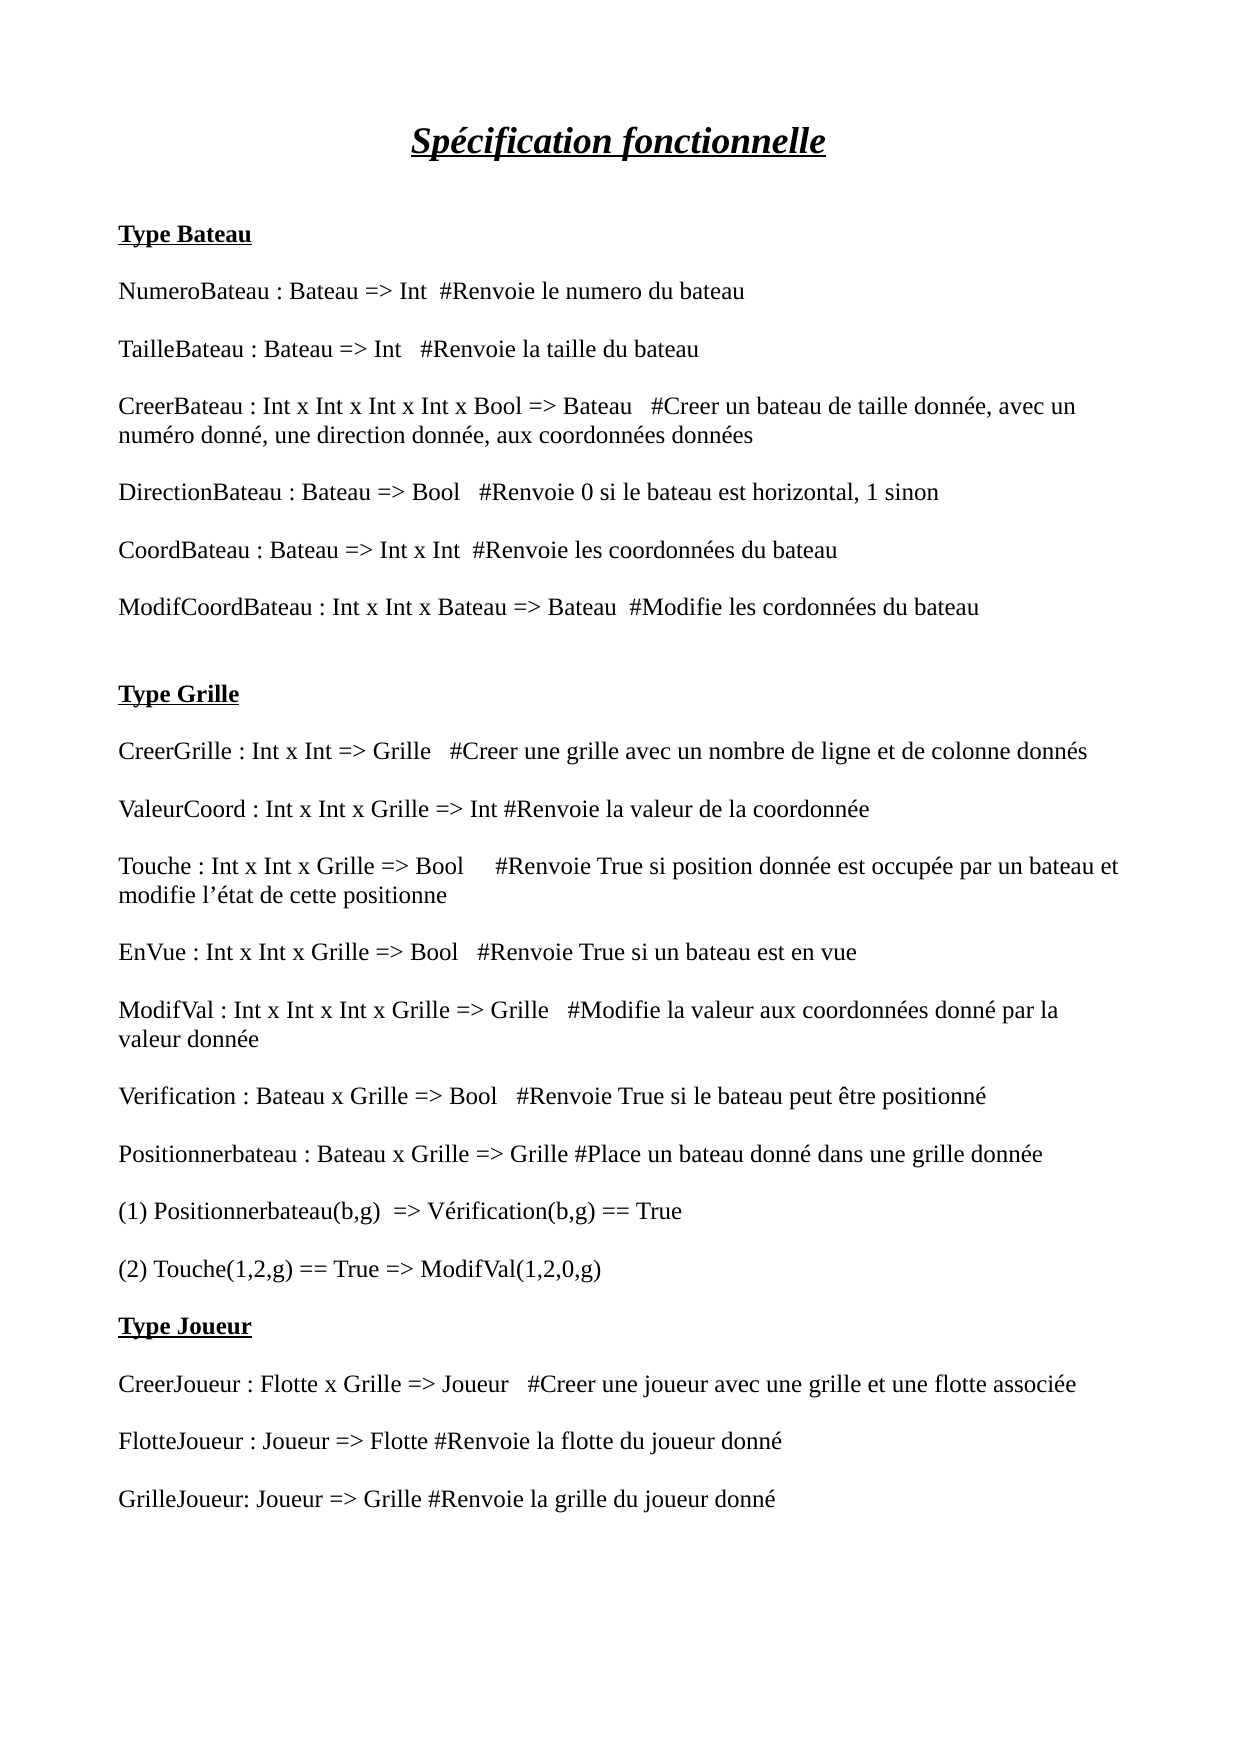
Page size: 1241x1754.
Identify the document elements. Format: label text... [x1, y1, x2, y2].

text Type Bateau [118, 219, 1122, 247]
text Spécification fonctionnelle [118, 118, 1122, 161]
text FlotteJoueur : Joueur => Flotte #Renvoie la flotte du joueur donné [118, 1426, 1122, 1455]
text Type Grille [118, 679, 1122, 707]
text ModifCoordBateau : Int x Int x Bateau => Bateau #Modifie les cordonnées du bateau [118, 592, 1122, 621]
text (2) Touche(1,2,g) == True => ModifVal(1,2,0,g) [118, 1254, 1122, 1282]
text GrilleJoueur: Joueur => Grille #Renvoie la grille du joueur donné [118, 1484, 1122, 1512]
text ValeurCoord : Int x Int x Grille => Int #Renvoie la valeur de la coordonnée [118, 794, 1122, 822]
text CreerGrille : Int x Int => Grille #Creer une grille avec un nombre de ligne et de colonne donnés [118, 736, 1122, 765]
text CoordBateau : Bateau => Int x Int #Renvoie les coordonnées du bateau [118, 535, 1122, 564]
text Touche : Int x Int x Grille => Bool #Renvoie True si position donnée est occupée par un bateau et modifie l’état de cette positionne [118, 851, 1122, 909]
text EnVue : Int x Int x Grille => Bool #Renvoie True si un bateau est en vue [118, 937, 1122, 966]
text TailleBateau : Bateau => Int #Renvoie la taille du bateau [118, 334, 1122, 362]
text CreerBateau : Int x Int x Int x Int x Bool => Bateau #Creer un bateau de taille donnée, avec un numéro donné, une direction donnée, aux coordonnées données [118, 391, 1122, 449]
text Type Joueur [118, 1311, 1122, 1340]
text Verification : Bateau x Grille => Bool #Renvoie True si le bateau peut être positionné [118, 1081, 1122, 1110]
text (1) Positionnerbateau(b,g) => Vérification(b,g) == True [118, 1196, 1122, 1225]
text Positionnerbateau : Bateau x Grille => Grille #Place un bateau donné dans une grille donnée [118, 1139, 1122, 1167]
text ModifVal : Int x Int x Int x Grille => Grille #Modifie la valeur aux coordonnées donné par la valeur donnée [118, 995, 1122, 1052]
text CreerJoueur : Flotte x Grille => Joueur #Creer une joueur avec une grille et une flotte associée [118, 1369, 1122, 1397]
text DirectionBateau : Bateau => Bool #Renvoie 0 si le bateau est horizontal, 1 sinon [118, 477, 1122, 506]
text NumeroBateau : Bateau => Int #Renvoie le numero du bateau [118, 276, 1122, 305]
